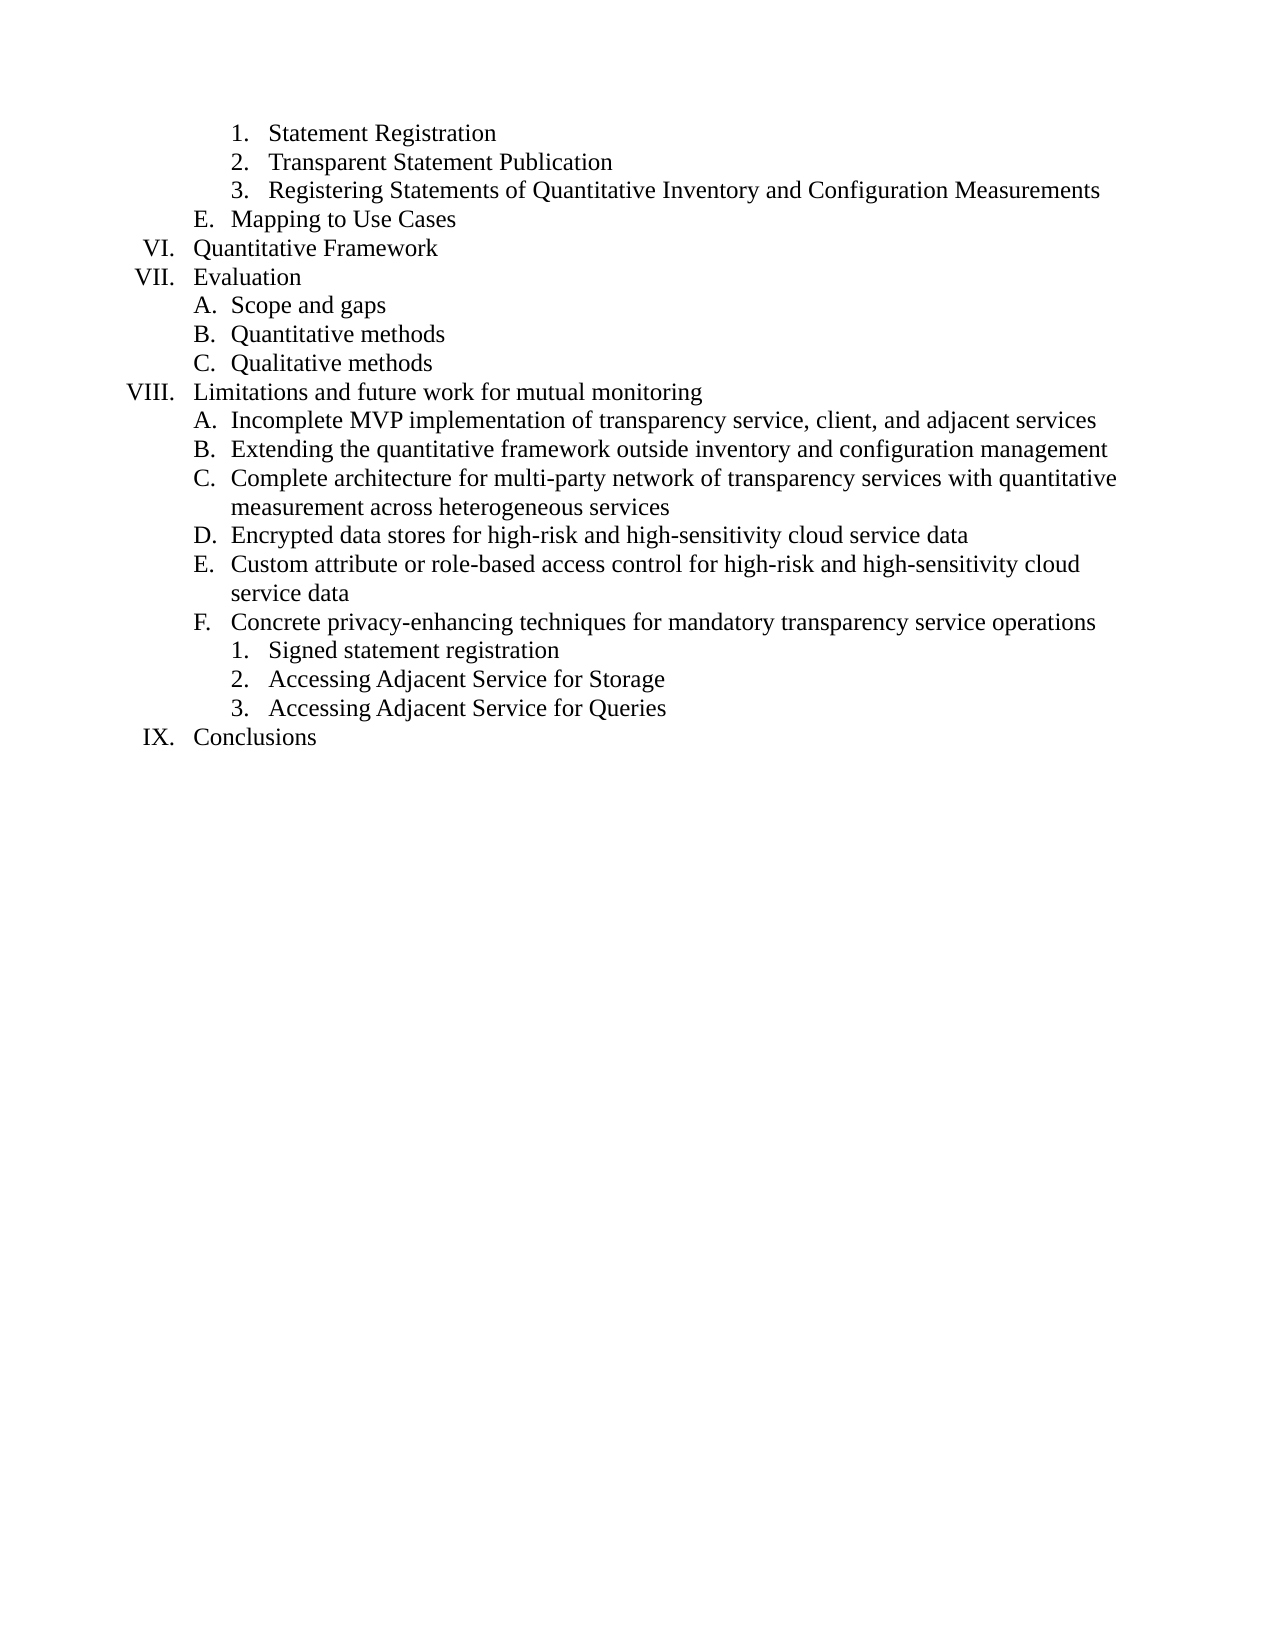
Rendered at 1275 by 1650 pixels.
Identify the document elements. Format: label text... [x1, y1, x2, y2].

list Incomplete MVP implementation of transparency service, client, and adjacent services [193, 406, 1157, 434]
list Conclusions [175, 722, 1157, 751]
list Registering Statements of Quantitative Inventory and Configuration Measurements [231, 176, 1157, 204]
list Signed statement registration [231, 636, 1157, 664]
list Limitations and future work for mutual monitoring [175, 377, 1157, 406]
list Qualitative methods [193, 348, 1157, 377]
list Accessing Adjacent Service for Queries [231, 693, 1157, 722]
list Statement Registration [231, 118, 1157, 147]
list Custom attribute or role-based access control for high-risk and high-sensitivity cloud service data [193, 549, 1157, 607]
list Extending the quantitative framework outside inventory and configuration management [193, 434, 1157, 463]
list Encrypted data stores for high-risk and high-sensitivity cloud service data [193, 521, 1157, 549]
list Evaluation [175, 262, 1157, 291]
list Accessing Adjacent Service for Storage [231, 664, 1157, 693]
list Scope and gaps [193, 291, 1157, 319]
list Transparent Statement Publication [231, 147, 1157, 176]
list Concrete privacy-enhancing techniques for mandatory transparency service operations [193, 607, 1157, 636]
list Quantitative Framework [175, 233, 1157, 262]
list Mapping to Use Cases [193, 204, 1157, 233]
list Quantitative methods [193, 319, 1157, 348]
list Complete architecture for multi-party network of transparency services with quantitative measurement across heterogeneous services [193, 463, 1157, 521]
